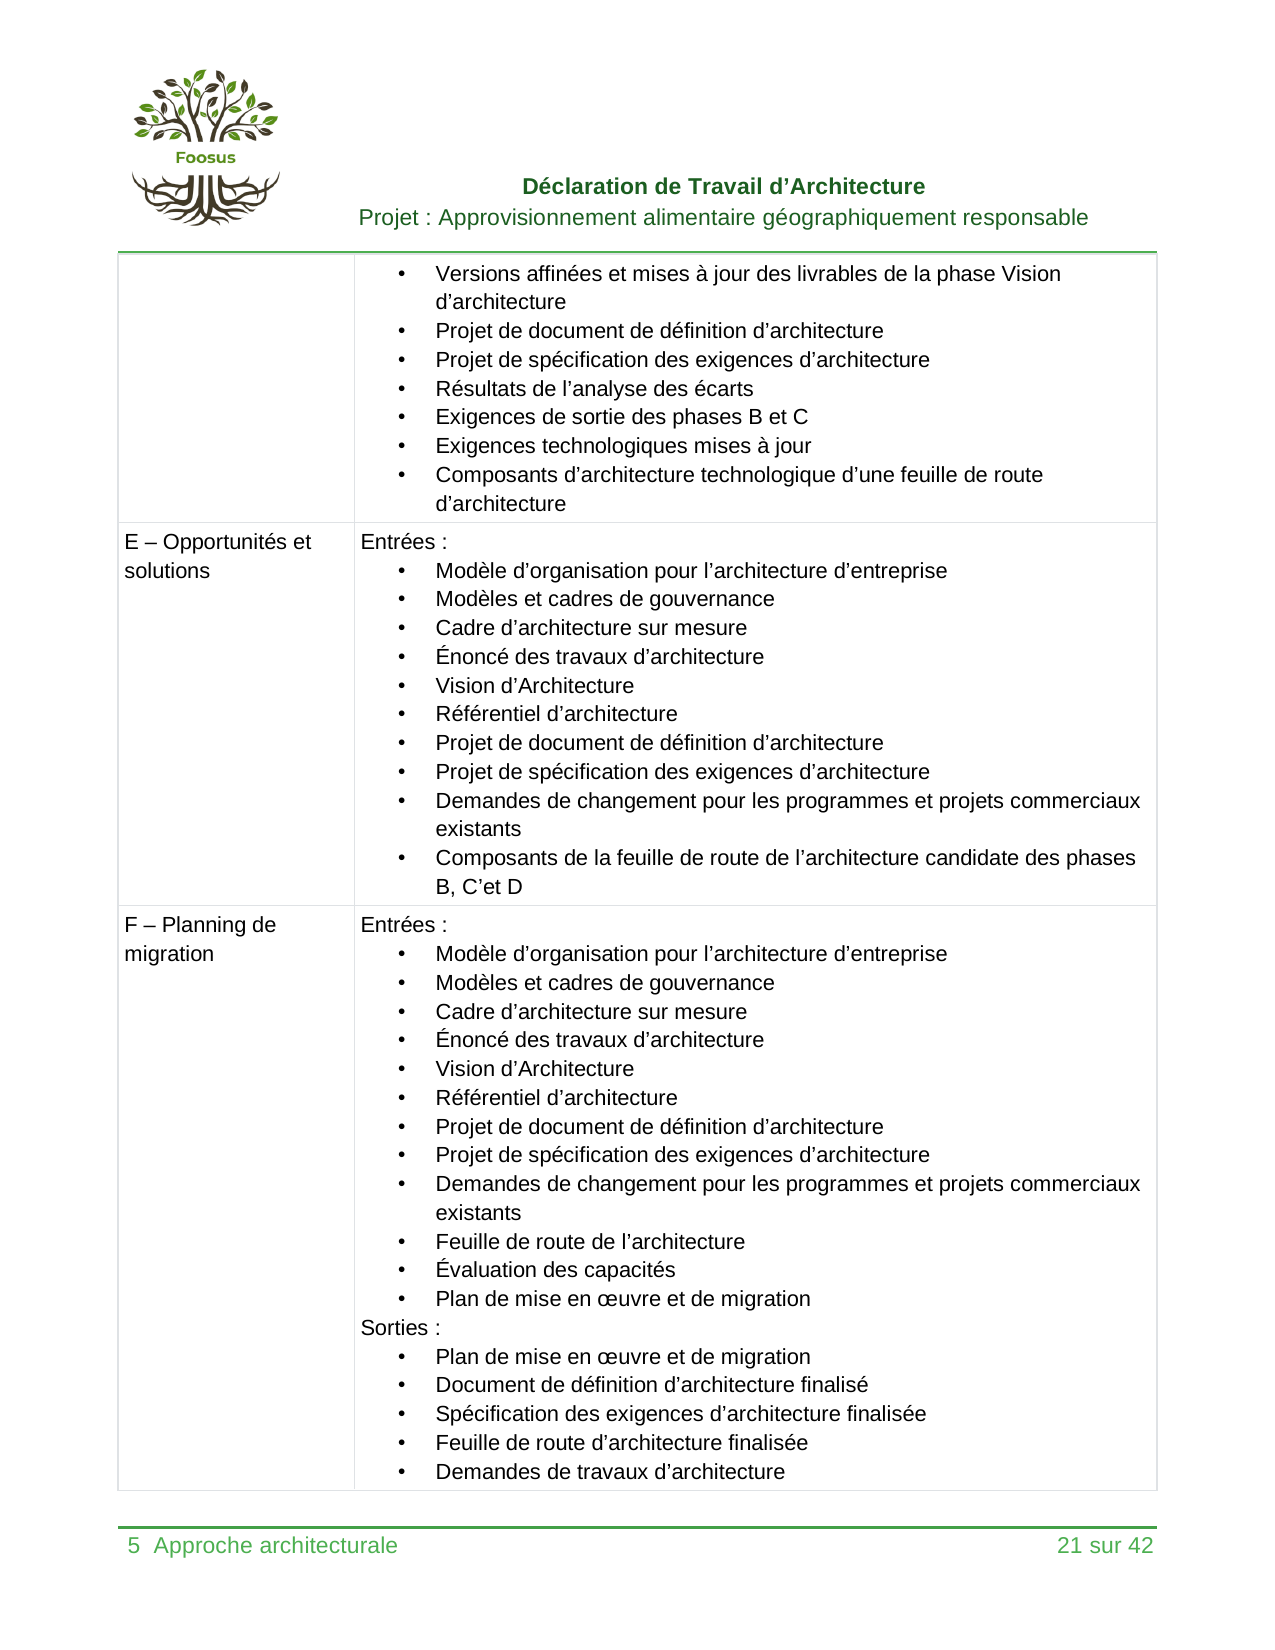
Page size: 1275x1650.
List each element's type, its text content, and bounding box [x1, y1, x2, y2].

picture [123, 64, 288, 231]
table_cell E – Opportunités et solutions [119, 523, 354, 905]
table_cell Entrées : Modèle d’organisation pour l’architecture d’entreprise Modèles et cadres de gouvernance Cadre d’architecture sur mesure Énoncé des travaux d’architecture Vision d’Architecture Référentiel d’architecture Projet de document de définition d’architecture Projet de spécification des exigences d’architecture Demandes de changement pour les programmes et projets commerciaux existants Feuille de route de l’architecture Évaluation des capacités Plan de mise en œuvre et de migration Sorties : Plan de mise en œuvre et de migration Document de définition d’architecture finalisé Spécification des exigences d’architecture finalisée Feuille de route d’architecture finalisée Demandes de travaux d’architecture Modèle de gouvernance de la mise en œuvre Demandes de changement pour la capacité d’architecture découlant des leçons apprises [355, 906, 1156, 1489]
table_cell F – Planning de migration [119, 906, 354, 1489]
table_cell Entrées : Modèle d’organisation pour l’architecture d’entreprise Modèles et cadres de gouvernance Cadre d’architecture sur mesure Énoncé des travaux d’architecture Vision d’Architecture Référentiel d’architecture Projet de document de définition d’architecture Projet de spécification des exigences d’architecture Demandes de changement pour les programmes et projets commerciaux existants Composants de la feuille de route de l’architecture candidate des phases B, C’et D [355, 523, 1156, 905]
table_cell Entrées : Modèle d’organisation pour l’architecture d’entreprise Cadre d’architecture sur mesure Principes technologiques Énoncé des travaux d’architecture Vision d’Architecture Référentiel d’architecture Projet de document de définition d’architecture Projet de spécification des exigences d’architecture Composants d’architecture métier, de données et d’application d’une feuille de route d’architecture Sorties : Versions affinées et mises à jour des livrables de la phase Vision d’architecture Projet de document de définition d’architecture Projet de spécification des exigences d’architecture Résultats de l’analyse des écarts Exigences de sortie des phases B et C Exigences technologiques mises à jour Composants d’architecture technologique d’une feuille de route d’architecture [355, 255, 1156, 521]
table_cell [119, 255, 354, 521]
